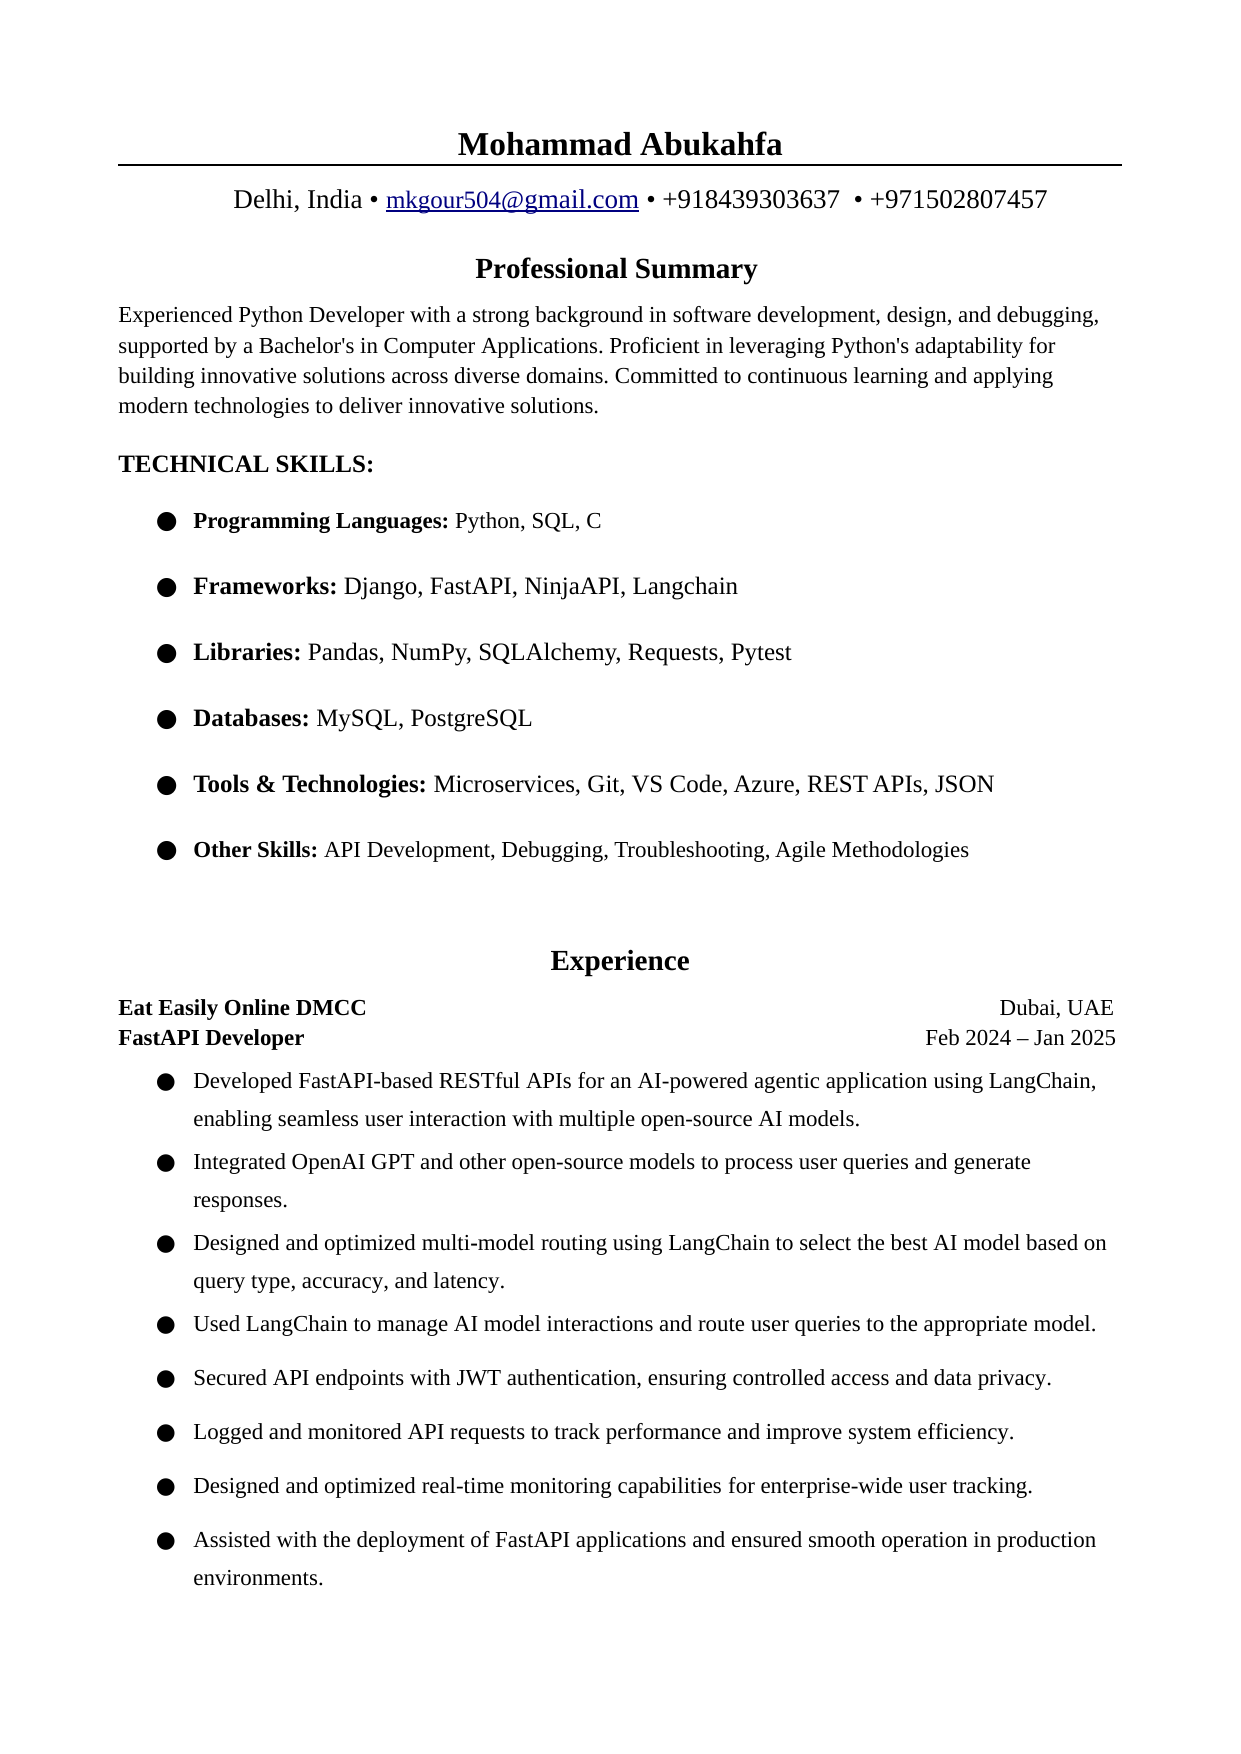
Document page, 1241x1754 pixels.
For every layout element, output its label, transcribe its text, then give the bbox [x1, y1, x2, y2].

list Secured API endpoints with JWT authentication, ensuring controlled access and data privacy. [156, 1351, 1122, 1398]
text Delhi, India • mkgour504@gmail.com • +918439303637 • +971502807457 [118, 183, 1122, 214]
list Used LangChain to manage AI model interactions and route user queries to the appropriate model. [156, 1297, 1122, 1344]
list Logged and monitored API requests to track performance and improve system efficiency. [156, 1405, 1122, 1452]
text Mohammad Abukahfa [118, 124, 1122, 164]
list Databases: MySQL, PostgreSQL [156, 689, 1122, 741]
list Designed and optimized real-time monitoring capabilities for enterprise-wide user tracking. [156, 1459, 1122, 1506]
text TECHNICAL SKILLS: [118, 449, 1122, 477]
text FastAPI Developer Feb 2024 – Jan 2025 [118, 1024, 1122, 1050]
text Experienced Python Developer with a strong background in software development, design, and debugging, supported by a Bachelor's in Computer Applications. Proficient in leveraging Python's adaptability for building innovative solutions across diverse domains. Committed to continuous learning and applying modern technologies to deliver innovative solutions. [118, 301, 1122, 418]
text Experience [118, 943, 1122, 977]
list Libraries: Pandas, NumPy, SQLAlchemy, Requests, Pytest [156, 623, 1122, 675]
list Designed and optimized multi-model routing using LangChain to select the best AI model based on query type, accuracy, and latency. [156, 1216, 1122, 1293]
list Frameworks: Django, FastAPI, NinjaAPI, Langchain [156, 558, 1122, 609]
text Professional Summary [118, 251, 1122, 285]
list Integrated OpenAI GPT and other open-source models to process user queries and generate responses. [156, 1135, 1122, 1212]
list Programming Languages: Python, SQL, C [156, 492, 1122, 543]
list Other Skills: API Development, Debugging, Troubleshooting, Agile Methodologies [156, 821, 1122, 872]
text Eat Easily Online DMCC Dubai, UAE [118, 994, 1122, 1020]
list Assisted with the deployment of FastAPI applications and ensured smooth operation in production environments. [156, 1513, 1122, 1590]
list Developed FastAPI-based RESTful APIs for an AI-powered agentic application using LangChain, enabling seamless user interaction with multiple open-source AI models. [156, 1054, 1122, 1131]
list Tools & Technologies: Microservices, Git, VS Code, Azure, REST APIs, JSON [156, 755, 1122, 806]
